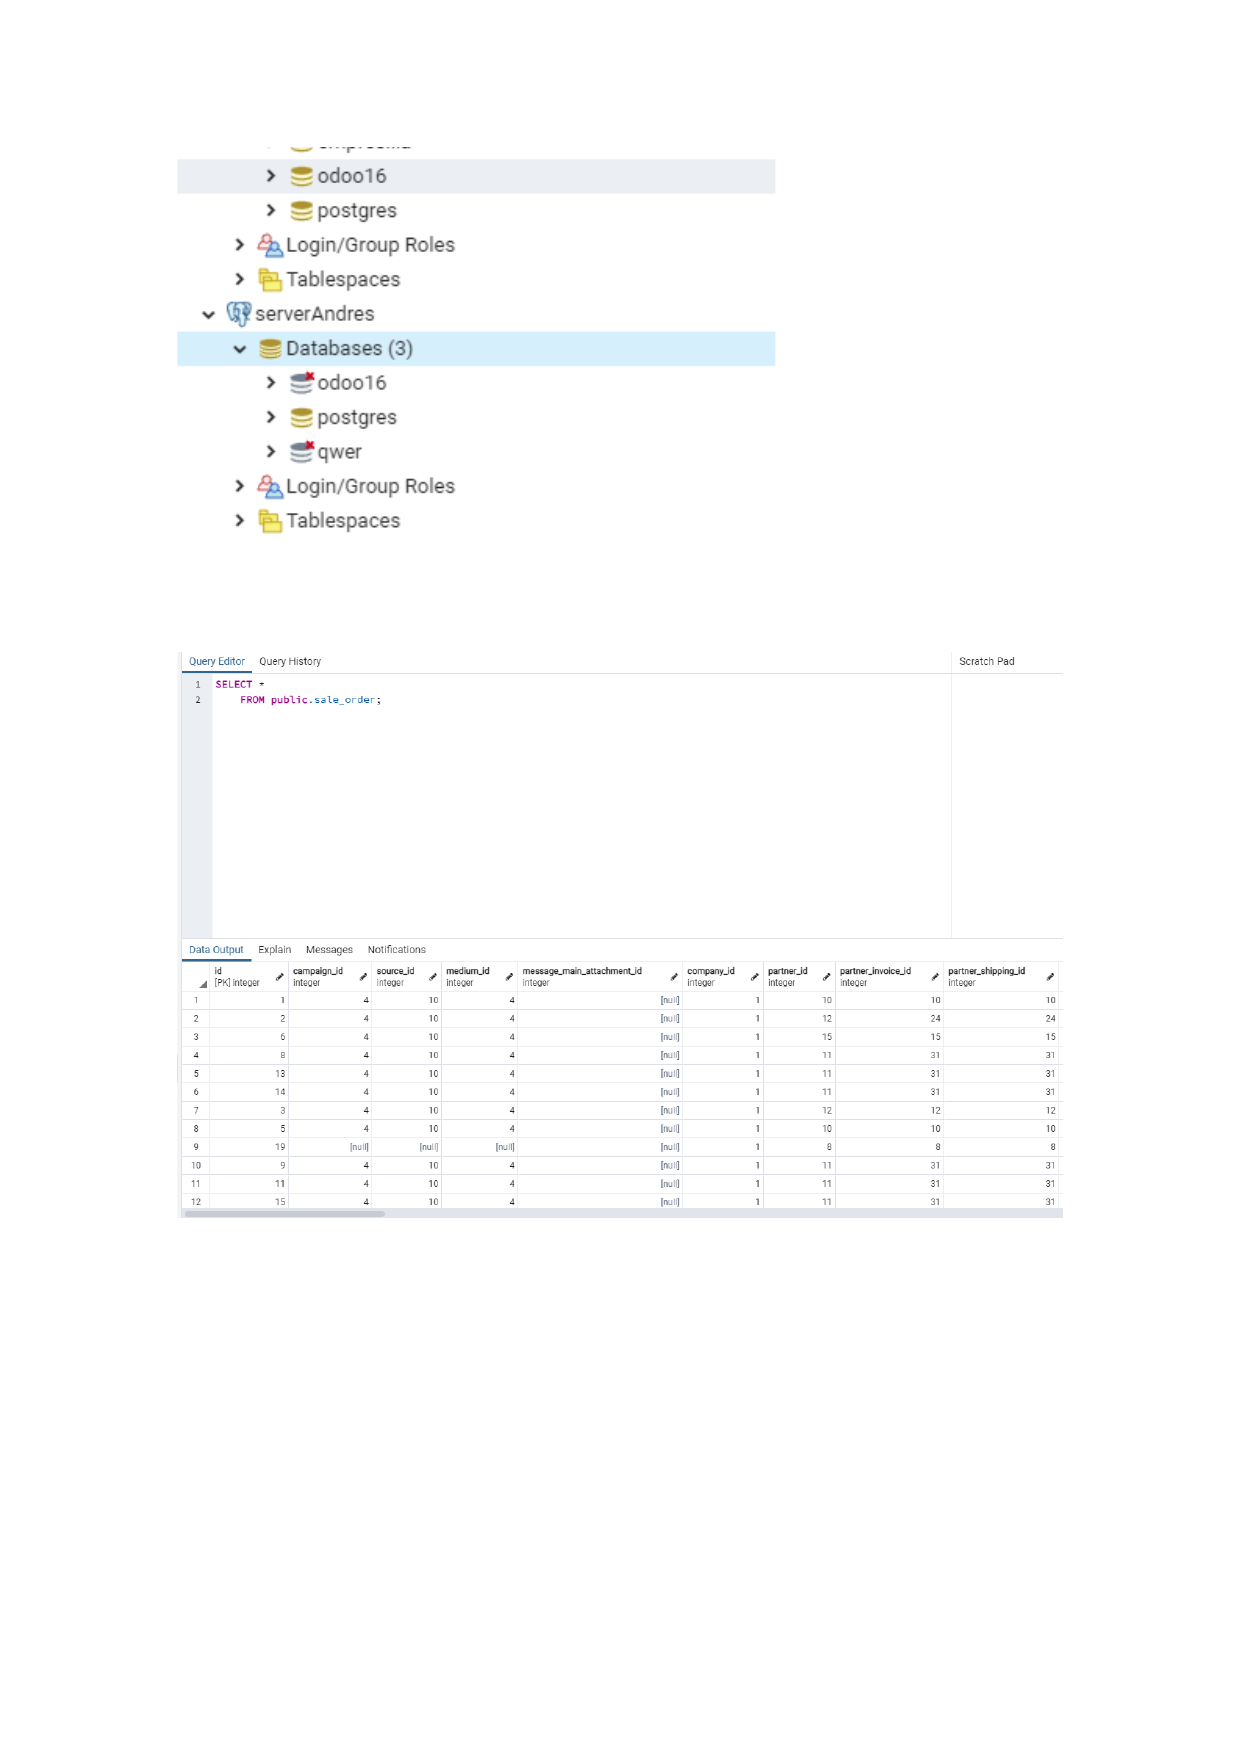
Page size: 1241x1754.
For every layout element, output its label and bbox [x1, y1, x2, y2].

picture [177, 652, 1063, 1218]
picture [177, 147, 776, 628]
